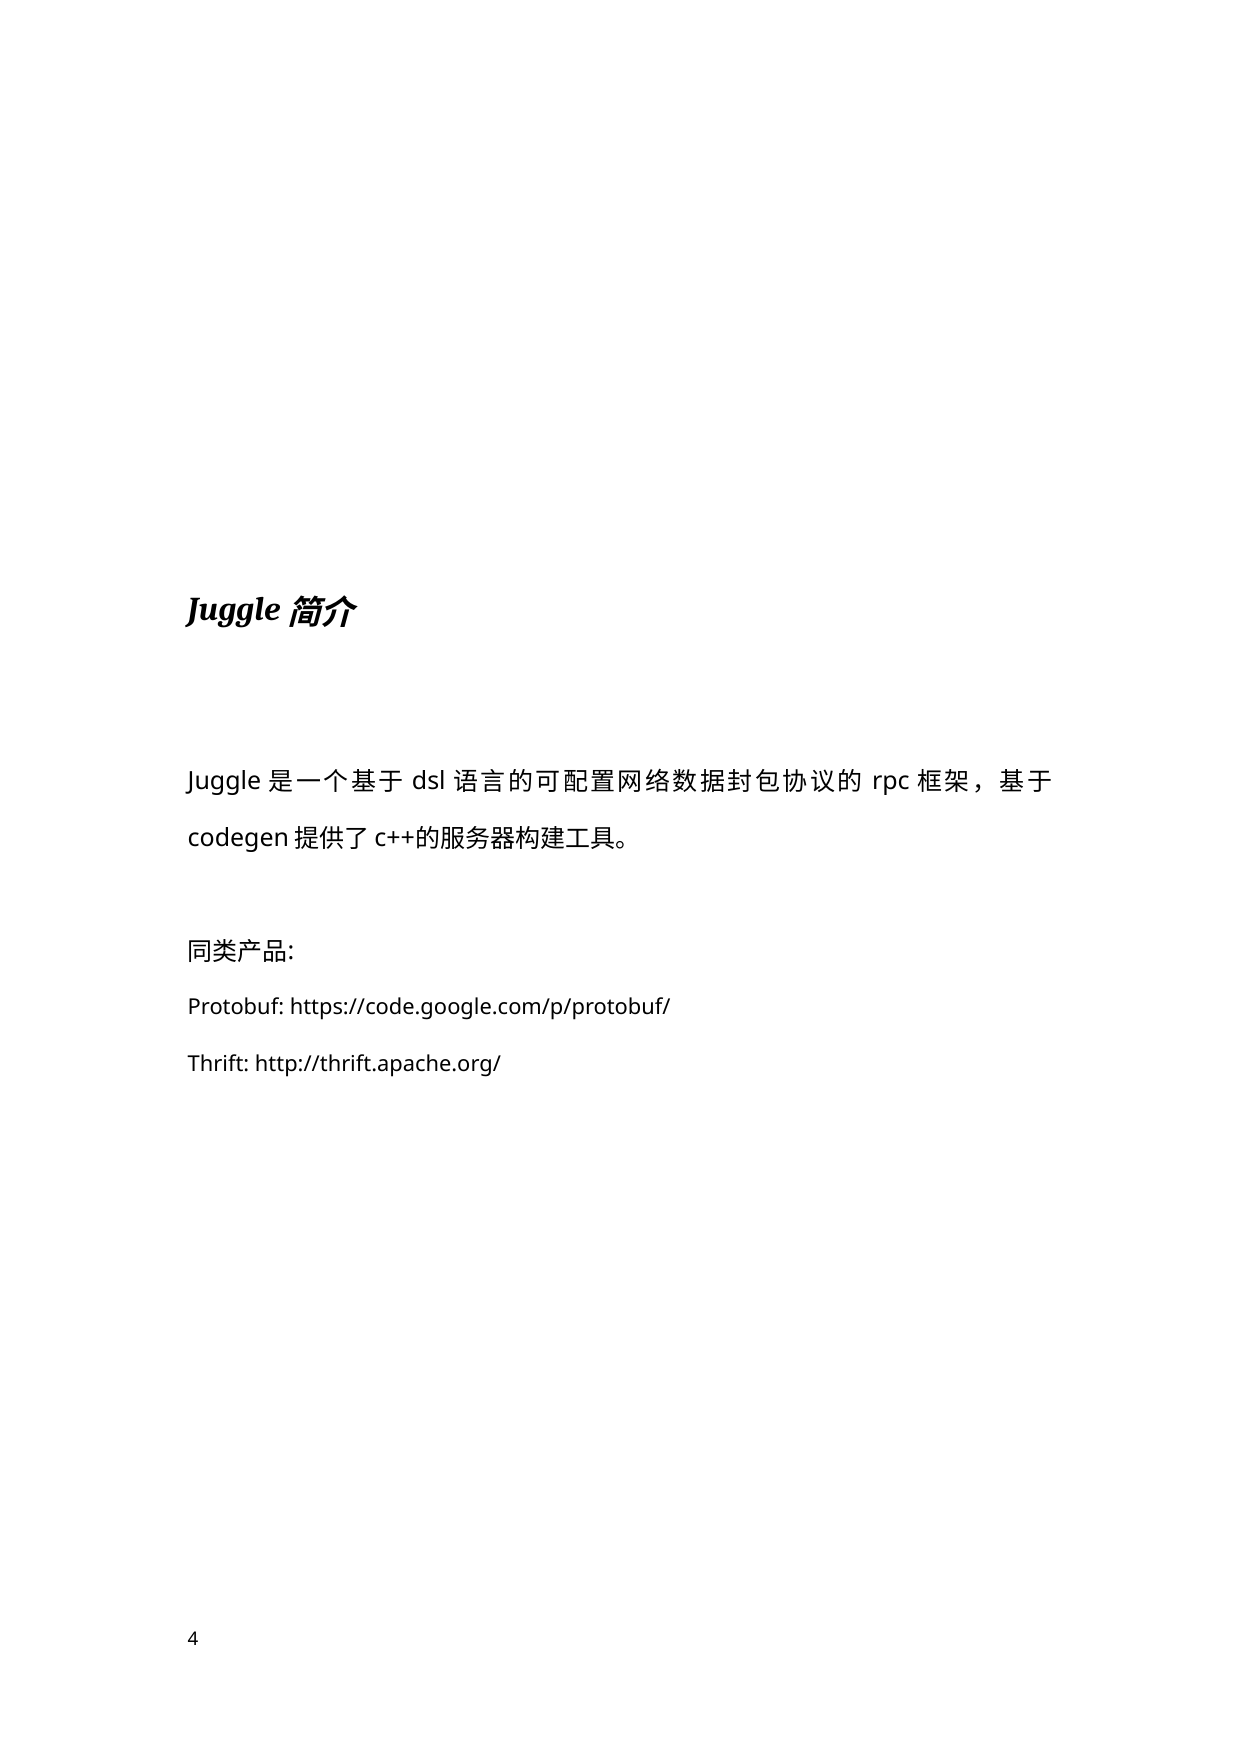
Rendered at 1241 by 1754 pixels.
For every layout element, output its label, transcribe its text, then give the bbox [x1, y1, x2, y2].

text 同类产品: [187, 905, 1053, 962]
text Protobuf: https://code.google.com/p/protobuf/ [187, 962, 1053, 1019]
text Juggle是一个基于dsl语言的可配置网络数据封包协议的rpc框架，基于codegen提供了c++的服务器构建工具。 [187, 735, 1053, 849]
subtitle Juggle简介 [187, 565, 1053, 622]
text Thrift: http://thrift.apache.org/ [187, 1019, 1053, 1075]
